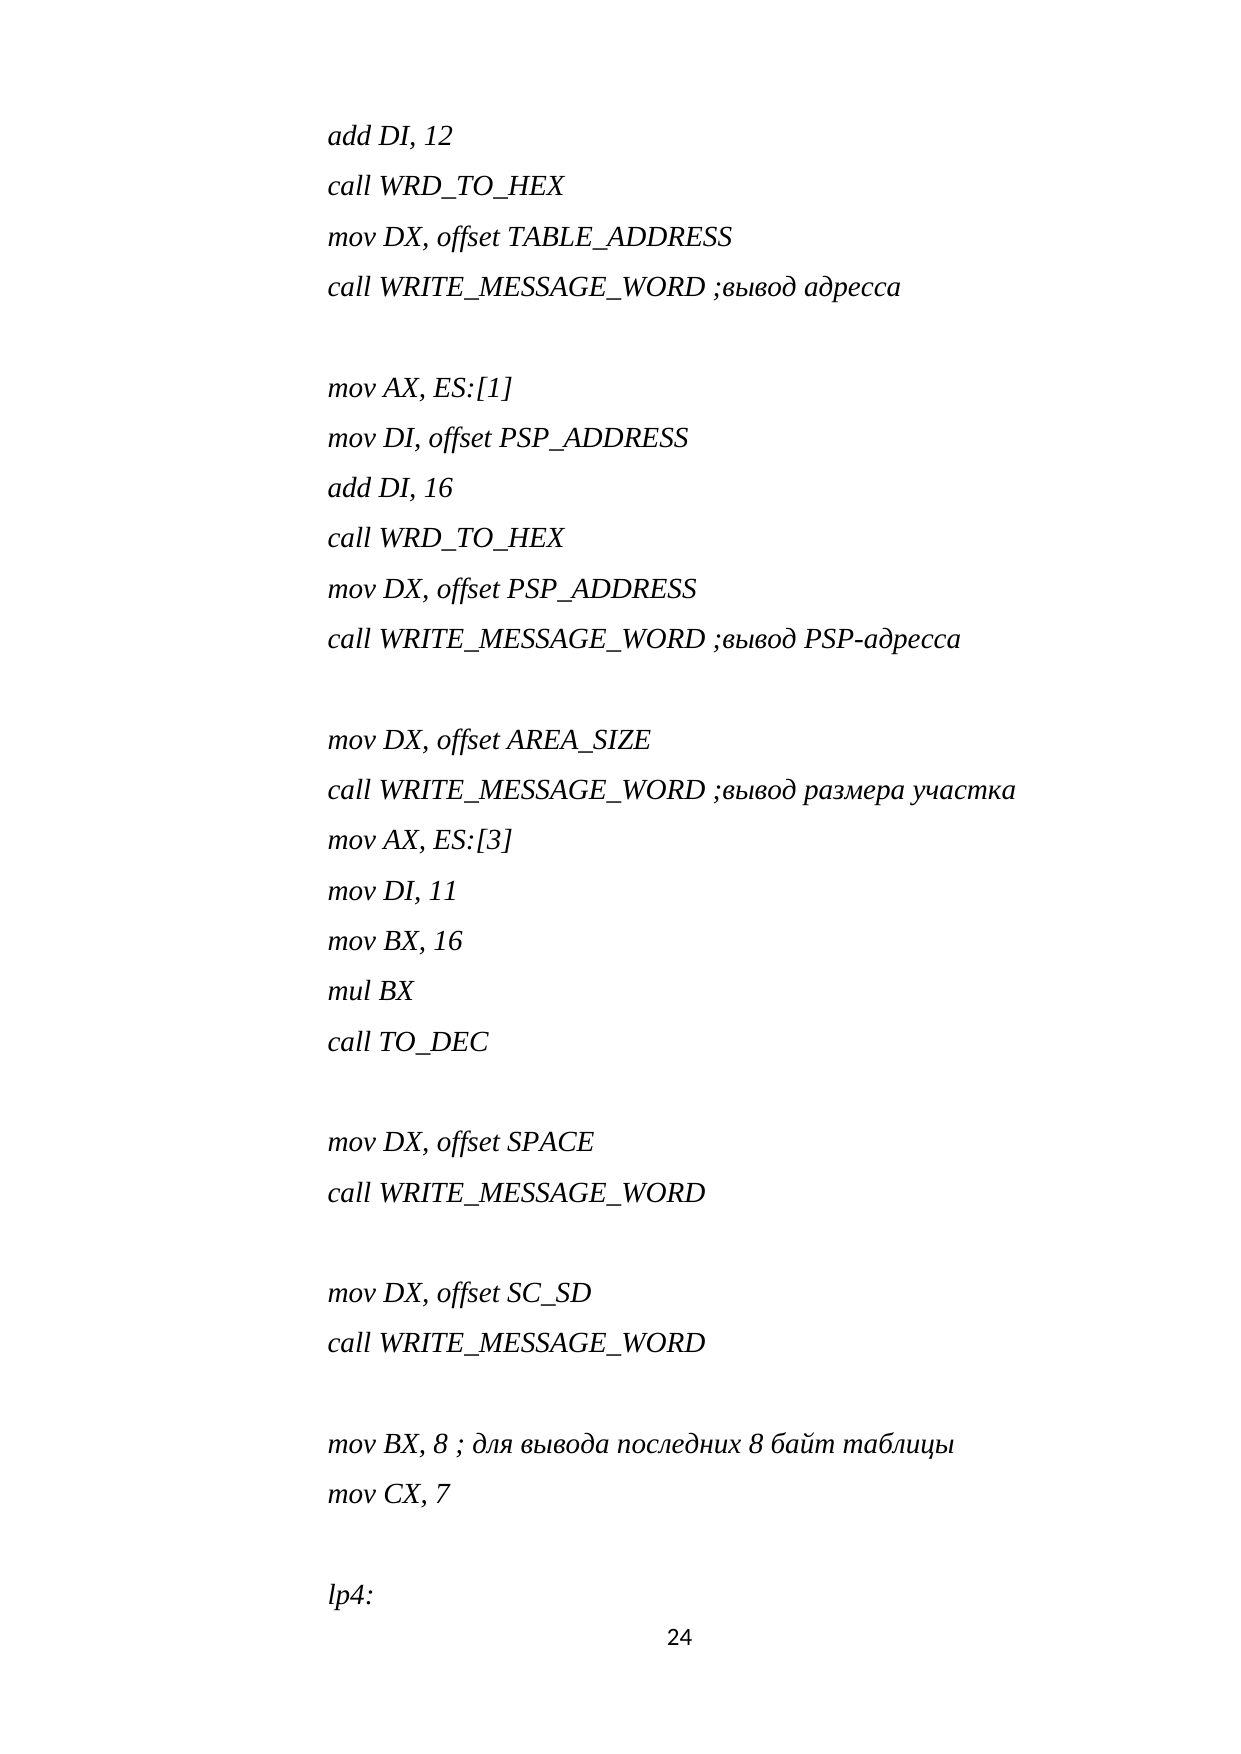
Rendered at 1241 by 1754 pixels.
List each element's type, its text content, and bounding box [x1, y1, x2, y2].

text call WRITE_MESSAGE_WORD ;вывод PSP-адресса [177, 621, 1181, 655]
text lp4: [177, 1577, 1181, 1611]
text mov DX, offset SPACE [177, 1124, 1181, 1158]
text mov BX, 16 [177, 923, 1181, 957]
text call WRITE_MESSAGE_WORD ;вывод адресса [177, 269, 1181, 303]
text mov AX, ES:[3] [177, 822, 1181, 856]
text add DI, 16 [177, 470, 1181, 504]
text call WRITE_MESSAGE_WORD [177, 1175, 1181, 1208]
text mov DI, 11 [177, 873, 1181, 906]
text mov DX, offset SC_SD [177, 1275, 1181, 1309]
text mov DX, offset PSP_ADDRESS [177, 571, 1181, 604]
text call WRITE_MESSAGE_WORD ;вывод размера участка [177, 772, 1181, 806]
text call WRITE_MESSAGE_WORD [177, 1326, 1181, 1359]
text mov DX, offset TABLE_ADDRESS [177, 219, 1181, 252]
text mul BX [177, 973, 1181, 1007]
text call WRD_TO_HEX [177, 168, 1181, 202]
text call WRD_TO_HEX [177, 521, 1181, 554]
text mov BX, 8 ; для вывода последних 8 байт таблицы [177, 1426, 1181, 1460]
text add DI, 12 [177, 118, 1181, 152]
text mov CX, 7 [177, 1477, 1181, 1510]
text mov AX, ES:[1] [177, 370, 1181, 403]
text mov DI, offset PSP_ADDRESS [177, 420, 1181, 453]
text call TO_DEC [177, 1024, 1181, 1057]
text mov DX, offset AREA_SIZE [177, 722, 1181, 755]
